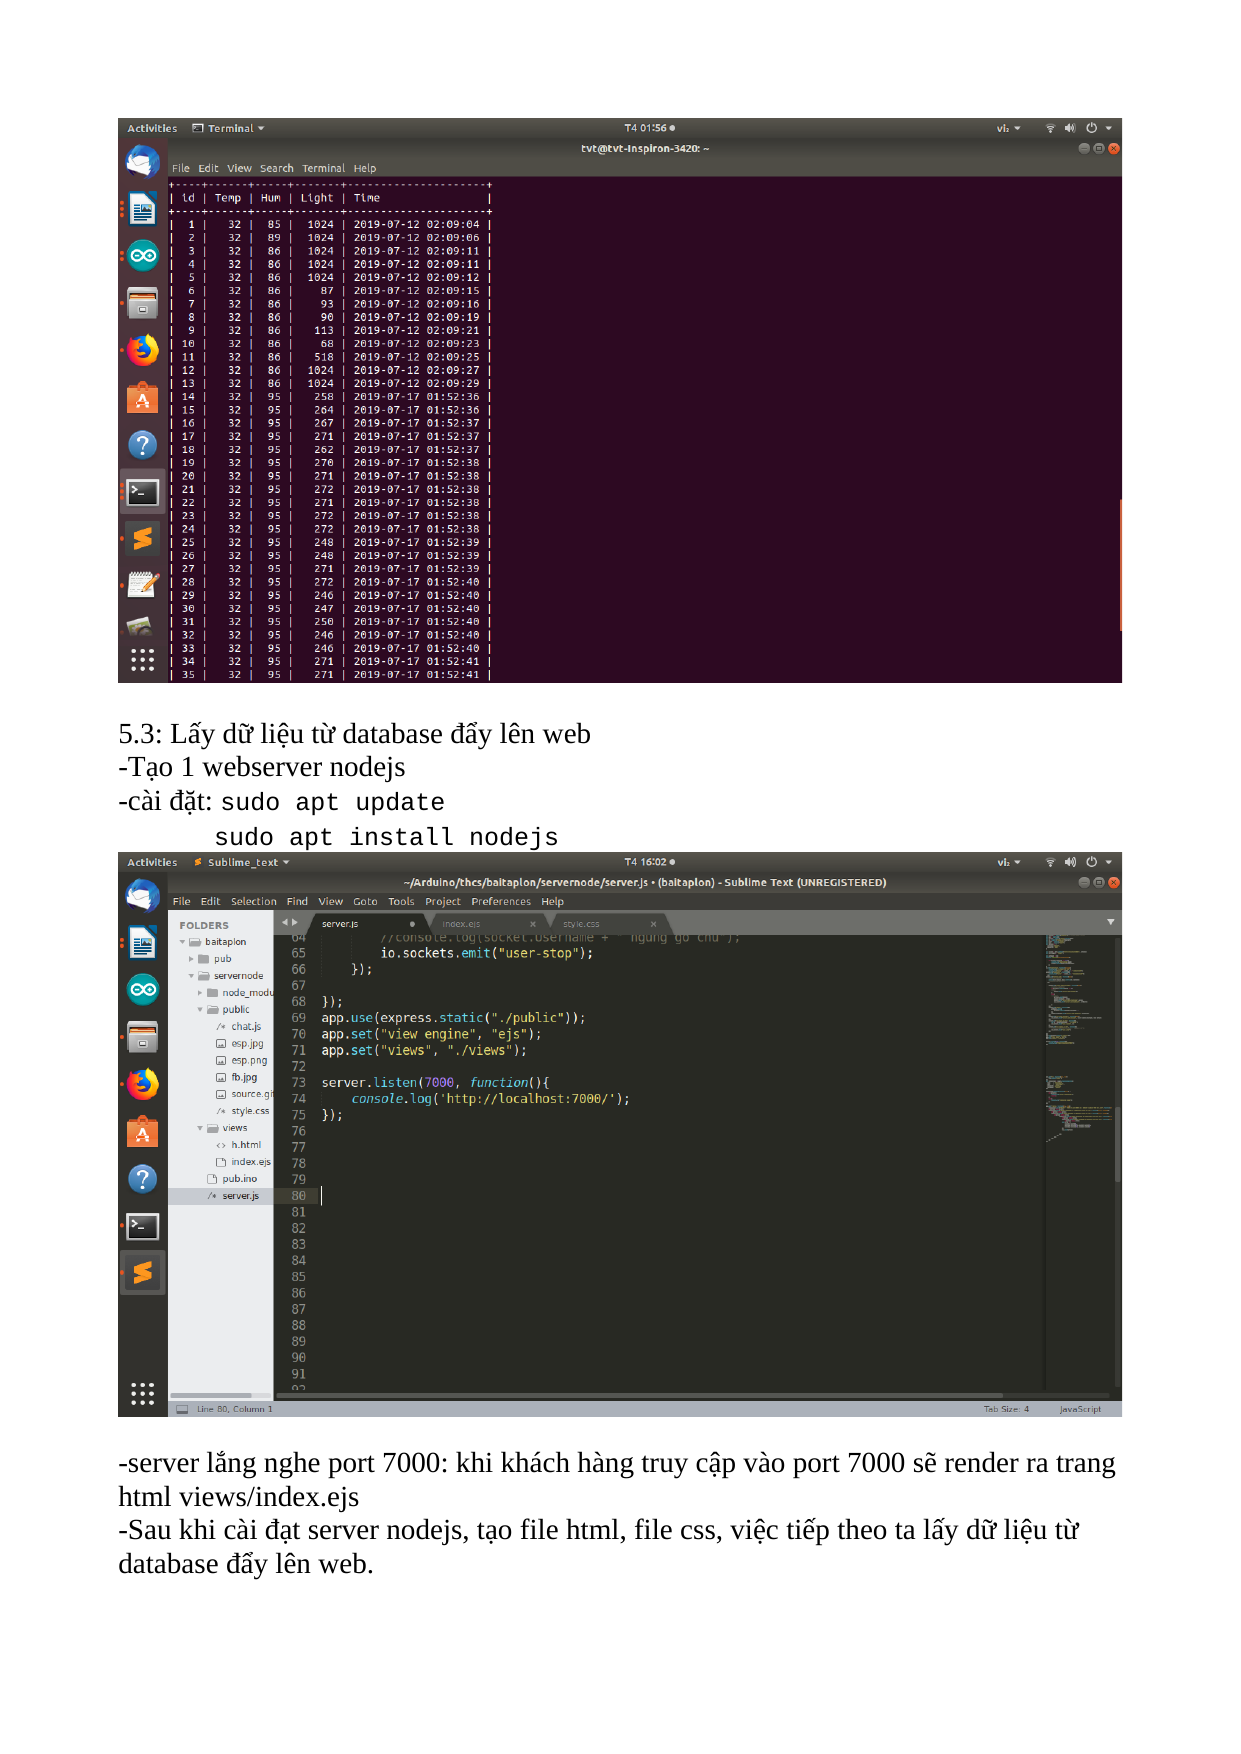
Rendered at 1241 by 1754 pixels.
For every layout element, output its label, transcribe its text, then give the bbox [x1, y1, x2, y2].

text -Tạo 1 webserver nodejs [118, 749, 1122, 783]
text -Sau khi cài đạt server nodejs, tạo file html, file css, việc tiếp theo ta lấy dữ liệu từ database đẩy lên web. [118, 1512, 1122, 1579]
picture [118, 118, 1123, 683]
text 5.3: Lấy dữ liệu từ database đẩy lên web [118, 716, 1122, 749]
picture [118, 852, 1123, 1417]
text sudo apt install nodejs [118, 818, 1122, 852]
text -server lắng nghe port 7000: khi khách hàng truy cập vào port 7000 sẽ render ra trang html views/index.ejs [118, 1445, 1122, 1512]
text -cài đặt: sudo apt update [118, 783, 1122, 818]
